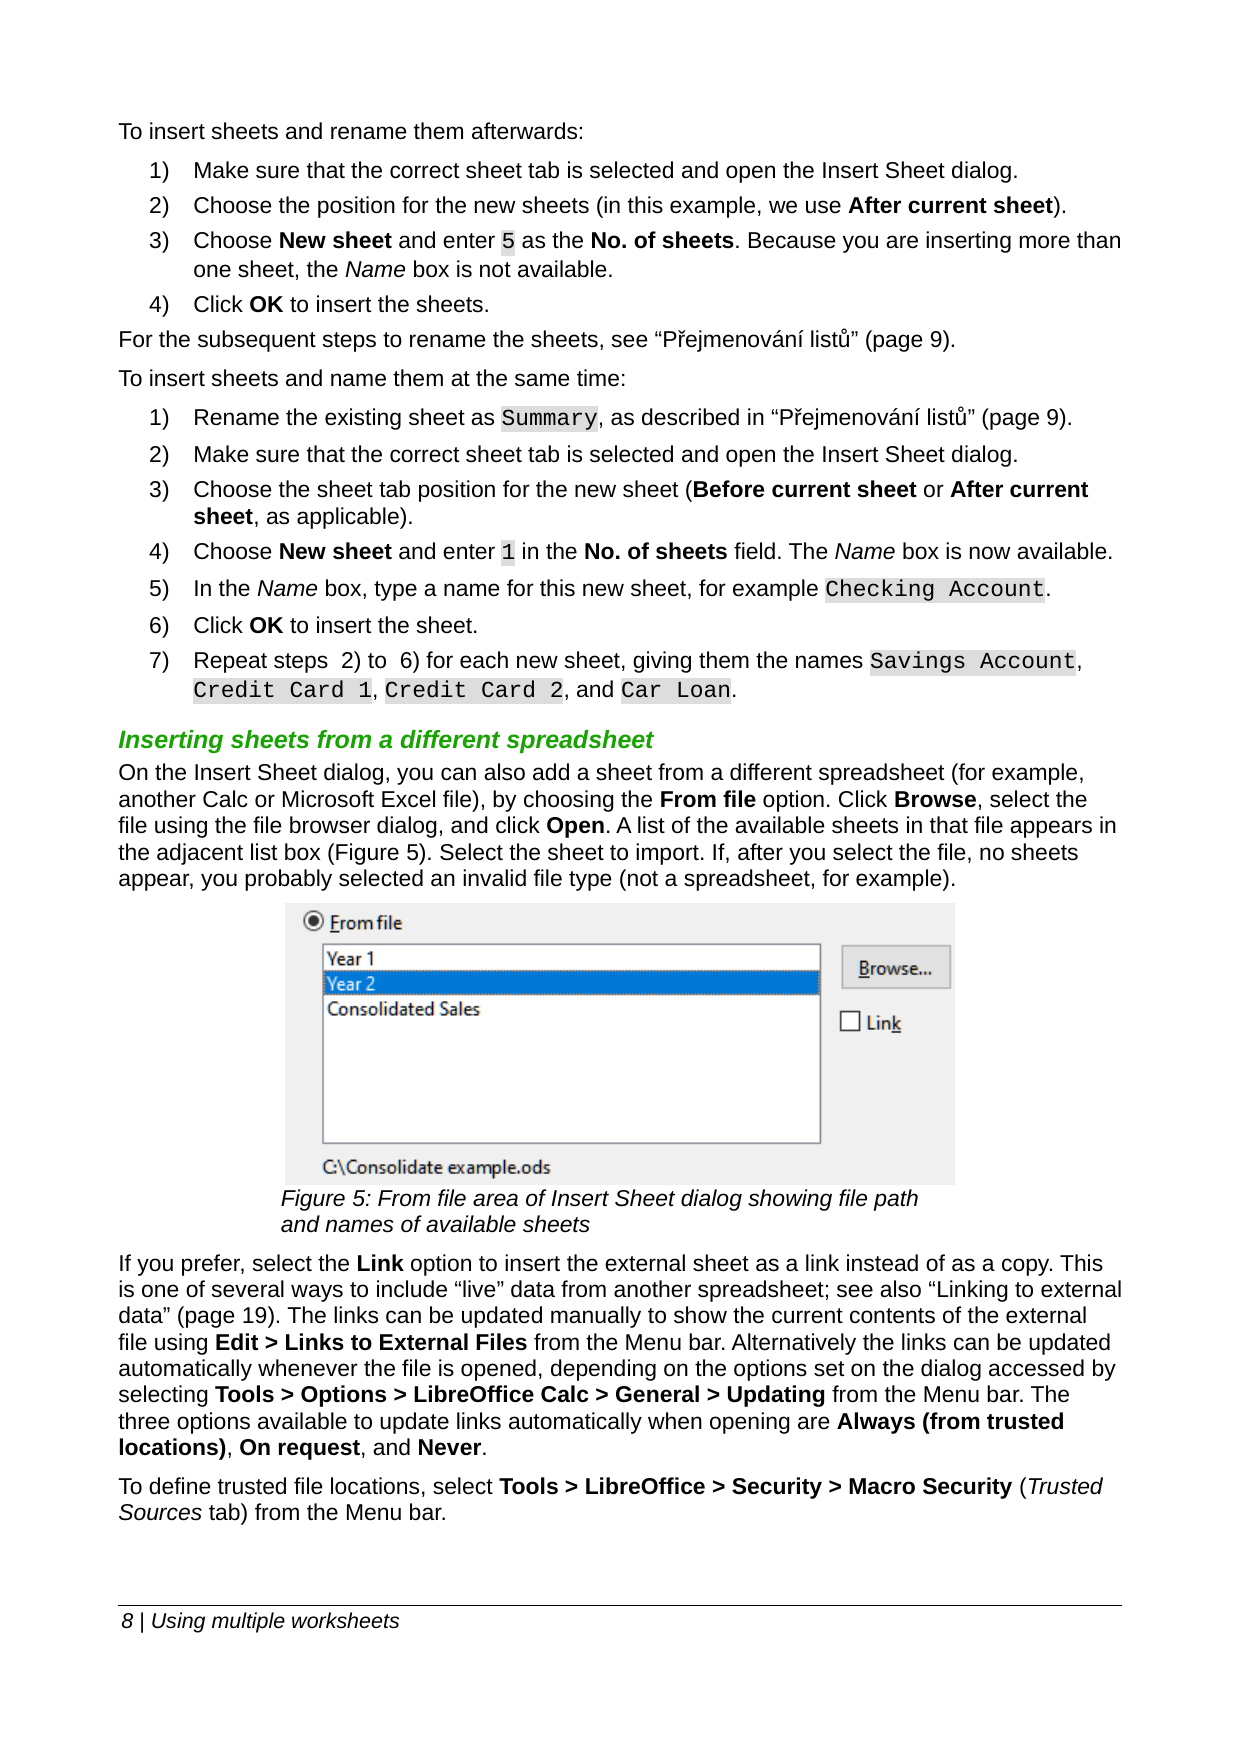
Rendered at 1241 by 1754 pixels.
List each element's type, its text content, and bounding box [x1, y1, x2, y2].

subtitle Inserting sheets from a different spreadsheet [118, 725, 1122, 753]
text On the Insert Sheet dialog, you can also add a sheet from a different spreadsheet (for example, another Calc or Microsoft Excel file), by choosing the From file option. Click Browse, select the file using the file browser dialog, and click Open. A list of the available sheets in that file appears in the adjacent list box (Figure 5). Select the sheet to import. If, after you select the file, no sheets appear, you probably selected an invalid file type (not a spreadsheet, for example). [118, 759, 1122, 891]
list Choose the sheet tab position for the new sheet (Before current sheet or After current sheet, as applicable). [169, 476, 1122, 529]
picture [285, 903, 956, 1185]
list Make sure that the correct sheet tab is selected and open the Insert Sheet dialog. [169, 441, 1122, 467]
text To define trusted file locations, select Tools > LibreOffice > Security > Macro Security (Trusted Sources tab) from the Menu bar. [118, 1473, 1122, 1526]
text For the subsequent steps to rename the sheets, see “Renaming sheets” (page 9). [118, 326, 1122, 352]
list Make sure that the correct sheet tab is selected and open the Insert Sheet dialog. [169, 157, 1122, 183]
list Click OK to insert the sheets. [169, 291, 1122, 317]
list Rename the existing sheet as Summary, as described in “Renaming sheets” (page 9). [169, 404, 1122, 432]
list Repeat steps 2 to 6 for each new sheet, giving them the names Savings Account, Credit Card 1, Credit Card 2, and Car Loan. [169, 647, 1122, 704]
list In the Name box, type a name for this new sheet, for example Checking Account. [169, 575, 1122, 603]
list Choose New sheet and enter 5 as the No. of sheets. Because you are inserting more than one sheet, the Name box is not available. [169, 227, 1122, 282]
list To insert sheets and name them at the same time: [118, 365, 1122, 391]
list Choose the position for the new sheets (in this example, we use After current sheet). [169, 192, 1122, 218]
list Click OK to insert the sheet. [169, 612, 1122, 638]
list To insert sheets and rename them afterwards: [118, 118, 1122, 144]
text If you prefer, select the Link option to insert the external sheet as a link instead of as a copy. This is one of several ways to include “live” data from another spreadsheet; see also “Linking to external data” (page 19). The links can be updated manually to show the current contents of the external file using Edit > Links to External Files from the Menu bar. Alternatively the links can be updated automatically whenever the file is opened, depending on the options set on the dialog accessed by selecting Tools > Options > LibreOffice Calc > General > Updating from the Menu bar. The three options available to update links automatically when opening are Always (from trusted locations), On request, and Never. [118, 1249, 1122, 1460]
list Choose New sheet and enter 1 in the No. of sheets field. The Name box is now available. [169, 538, 1122, 566]
text Figure 5: From file area of Insert Sheet dialog showing file path and names of available sheets [281, 904, 959, 1237]
